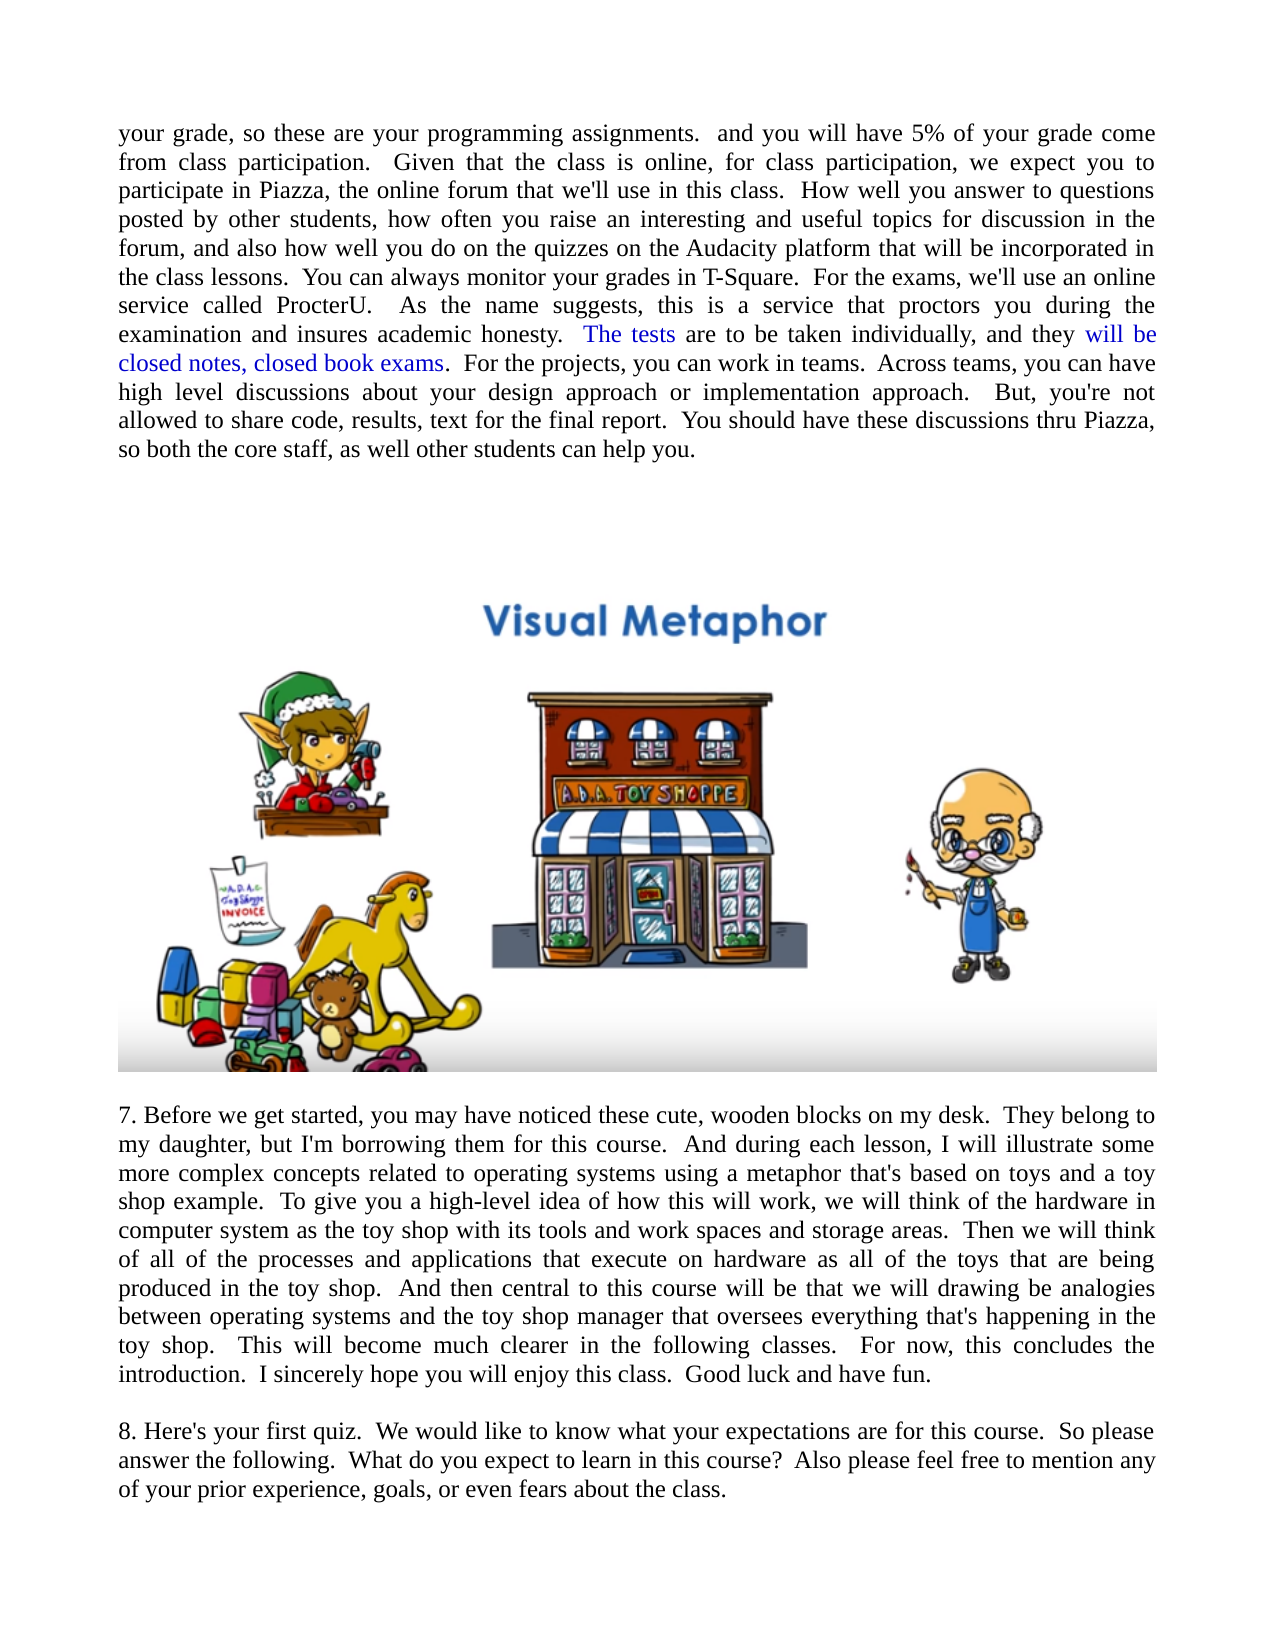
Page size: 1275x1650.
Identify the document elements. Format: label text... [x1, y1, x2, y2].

text 7. Before we get started, you may have noticed these cute, wooden blocks on my desk. They belong to my daughter, but I'm borrowing them for this course. And during each lesson, I will illustrate some more complex concepts related to operating systems using a metaphor that's based on toys and a toy shop example. To give you a high-level idea of how this will work, we will think of the hardware in computer system as the toy shop with its tools and work spaces and storage areas. Then we will think of all of the processes and applications that execute on hardware as all of the toys that are being produced in the toy shop. And then central to this course will be that we will drawing be analogies between operating systems and the toy shop manager that oversees everything that's happening in the toy shop. This will become much clearer in the following classes. For now, this concludes the introduction. I sincerely hope you will enjoy this class. Good luck and have fun. [118, 1100, 1157, 1388]
picture [118, 549, 1157, 1072]
text your grade, so these are your programming assignments. and you will have 5% of your grade come from class participation. Given that the class is online, for class participation, we expect you to participate in Piazza, the online forum that we'll use in this class. How well you answer to questions posted by other students, how often you raise an interesting and useful topics for discussion in the forum, and also how well you do on the quizzes on the Audacity platform that will be incorporated in the class lessons. You can always monitor your grades in T-Square. For the exams, we'll use an online service called ProcterU. As the name suggests, this is a service that proctors you during the examination and insures academic honesty. The tests are to be taken individually, and they will be closed notes, closed book exams. For the projects, you can work in teams. Across teams, you can have high level discussions about your design approach or implementation approach. But, you're not allowed to share code, results, text for the final report. You should have these discussions thru Piazza, so both the core staff, as well other students can help you. [118, 118, 1157, 463]
text 8. Here's your first quiz. We would like to know what your expectations are for this course. So please answer the following. What do you expect to learn in this course? Also please feel free to mention any of your prior experience, goals, or even fears about the class. [118, 1416, 1157, 1503]
